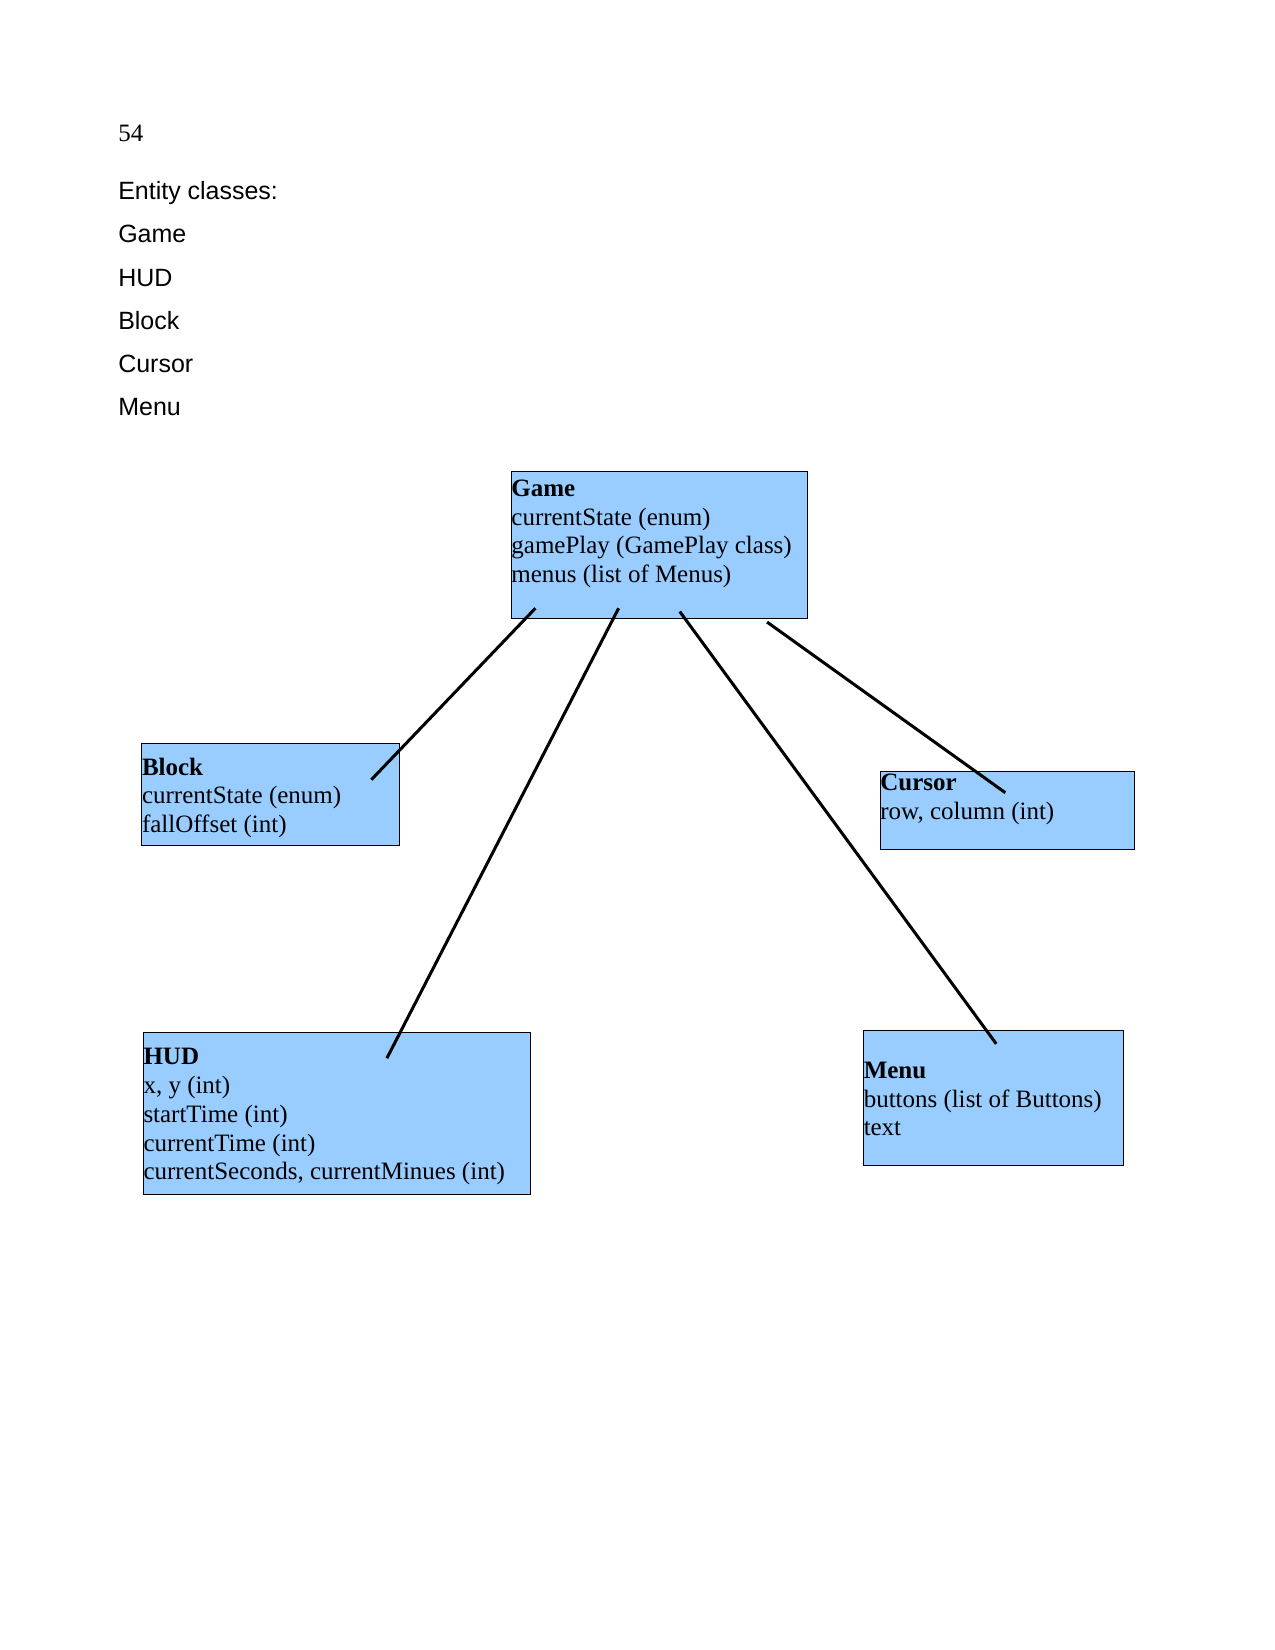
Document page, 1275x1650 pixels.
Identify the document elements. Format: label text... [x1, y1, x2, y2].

text Cursor [118, 349, 1157, 378]
text Menu [118, 392, 1157, 421]
text Entity classes: [118, 176, 1157, 205]
text HUD [118, 263, 1157, 291]
text Game [118, 219, 1157, 248]
text Block [118, 306, 1157, 334]
